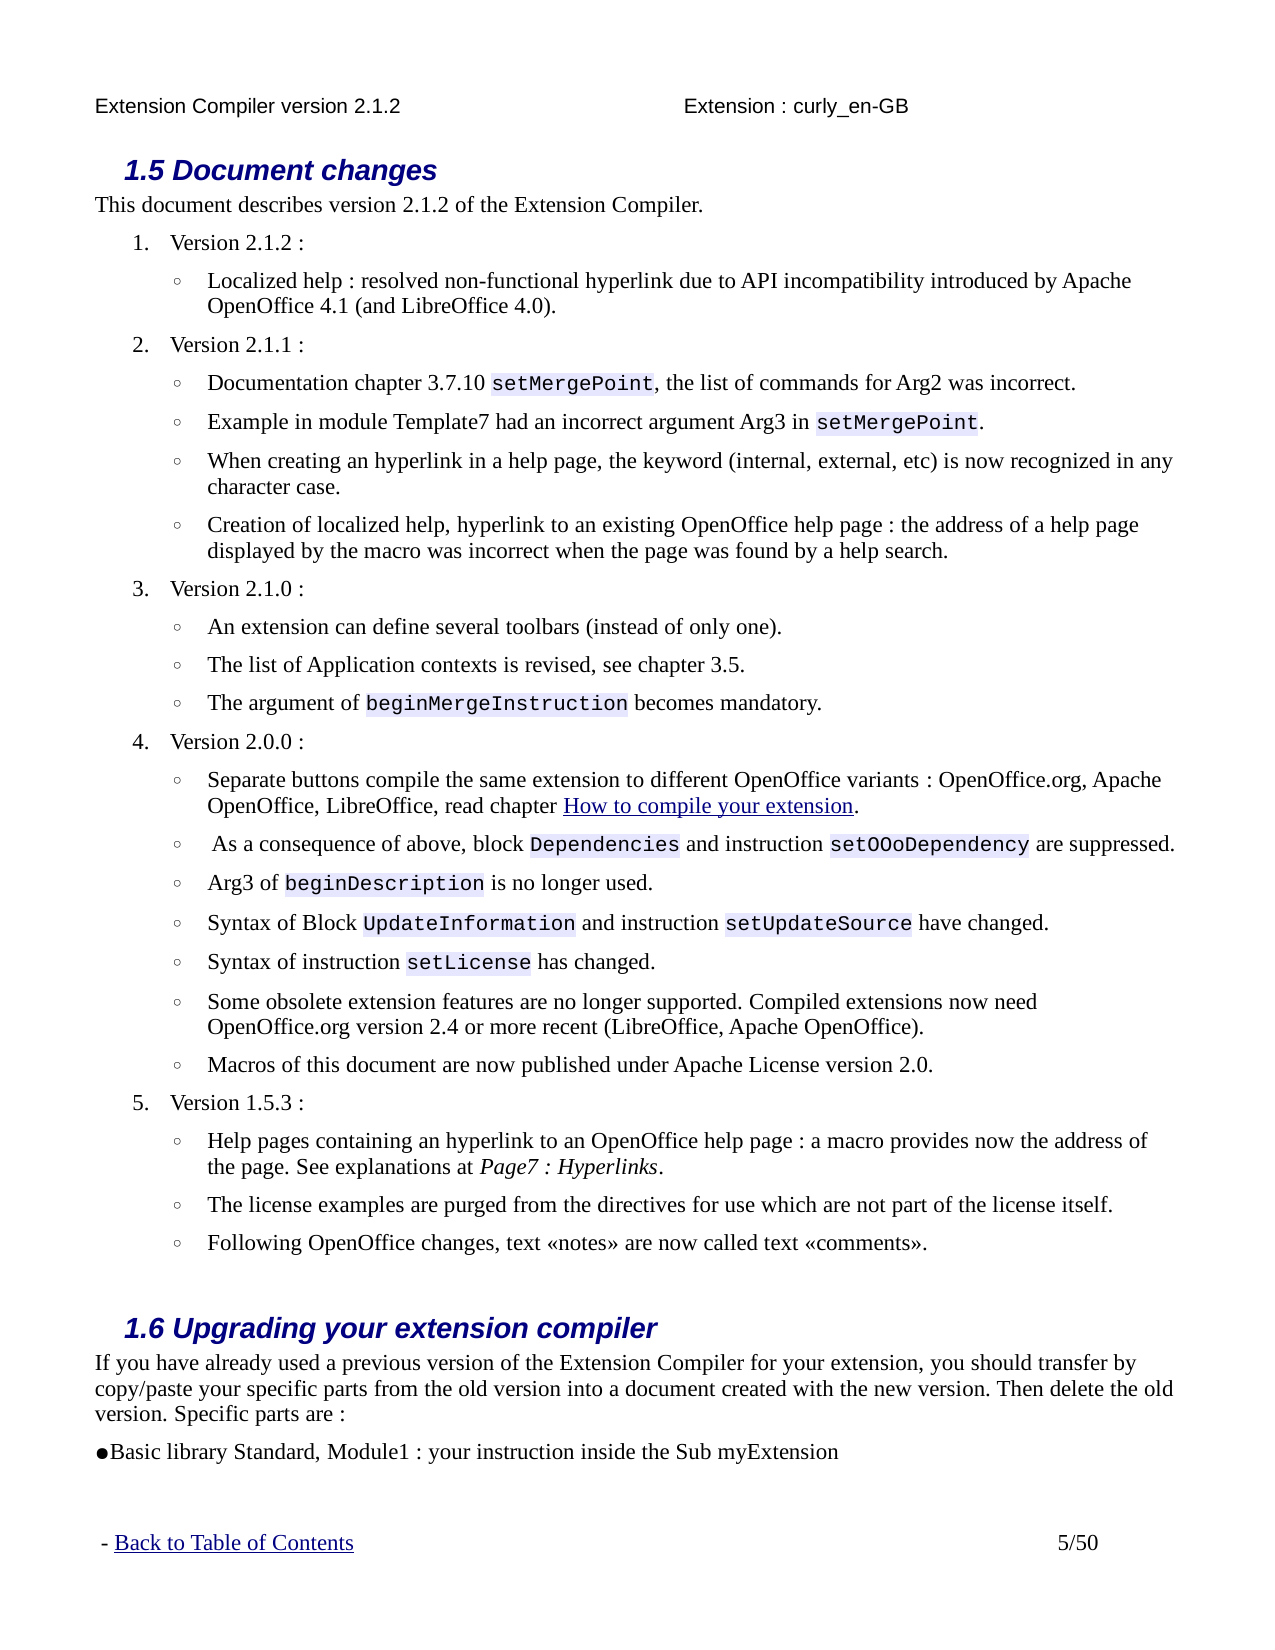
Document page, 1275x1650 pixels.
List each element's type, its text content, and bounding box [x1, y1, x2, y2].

list Version 2.1.0 : [132, 576, 1181, 601]
list Version 1.5.3 : [132, 1090, 1181, 1116]
list Following OpenOffice changes, text «notes» are now called text «comments». [169, 1230, 1181, 1255]
list Version 2.1.1 : [132, 331, 1181, 357]
list Documentation chapter 3.7.10 setMergePoint, the list of commands for Arg2 was incorrect. [169, 369, 1181, 396]
subtitle Upgrading your extension compiler [124, 1312, 1181, 1344]
list Syntax of Block UpdateInformation and instruction setUpdateSource have changed. [169, 909, 1181, 937]
list Macros of this document are now published under Apache License version 2.0. [169, 1052, 1181, 1078]
list Help pages containing an hyperlink to an OpenOffice help page : a macro provides now the address of the page. See explanations at Page7 : Hyperlinks. [169, 1128, 1181, 1179]
list Syntax of instruction setLicense has changed. [169, 949, 1181, 976]
list Separate buttons compile the same extension to different OpenOffice variants : OpenOffice.org, Apache OpenOffice, LibreOffice, read chapter How to compile your extension. [169, 767, 1181, 818]
list As a consequence of above, block Dependencies and instruction setOOoDependency are suppressed. [169, 831, 1181, 858]
list An extension can define several toolbars (instead of only one). [169, 613, 1181, 639]
list Localized help : resolved non-functional hyperlink due to API incompatibility introduced by Apache OpenOffice 4.1 (and LibreOffice 4.0). [169, 268, 1181, 319]
list Version 2.0.0 : [132, 729, 1181, 754]
list Arg3 of beginDescription is no longer used. [169, 870, 1181, 897]
text This document describes version 2.1.2 of the Extension Compiler. [94, 192, 1181, 217]
list The list of Application contexts is revised, see chapter 3.5. [169, 652, 1181, 677]
list Example in module Template7 had an incorrect argument Arg3 in setMergePoint. [169, 409, 1181, 436]
list Some obsolete extension features are no longer supported. Compiled extensions now need OpenOffice.org version 2.4 or more recent (LibreOffice, Apache OpenOffice). [169, 988, 1181, 1039]
list When creating an hyperlink in a help page, the keyword (internal, external, etc) is now recognized in any character case. [169, 448, 1181, 499]
list Version 2.1.2 : [132, 230, 1181, 255]
list Creation of localized help, hyperlink to an existing OpenOffice help page : the address of a help page displayed by the macro was incorrect when the page was found by a help search. [169, 512, 1181, 563]
list The license examples are purged from the directives for use which are not part of the license itself. [169, 1192, 1181, 1217]
list The argument of beginMergeInstruction becomes mandatory. [169, 689, 1181, 717]
subtitle Document changes [124, 153, 1181, 186]
list Basic library Standard, Module1 : your instruction inside the Sub myExtension [94, 1439, 1181, 1465]
text If you have already used a previous version of the Extension Compiler for your extension, you should transfer by copy/paste your specific parts from the old version into a document created with the new version. Then delete the old version. Specific parts are : [94, 1350, 1181, 1427]
